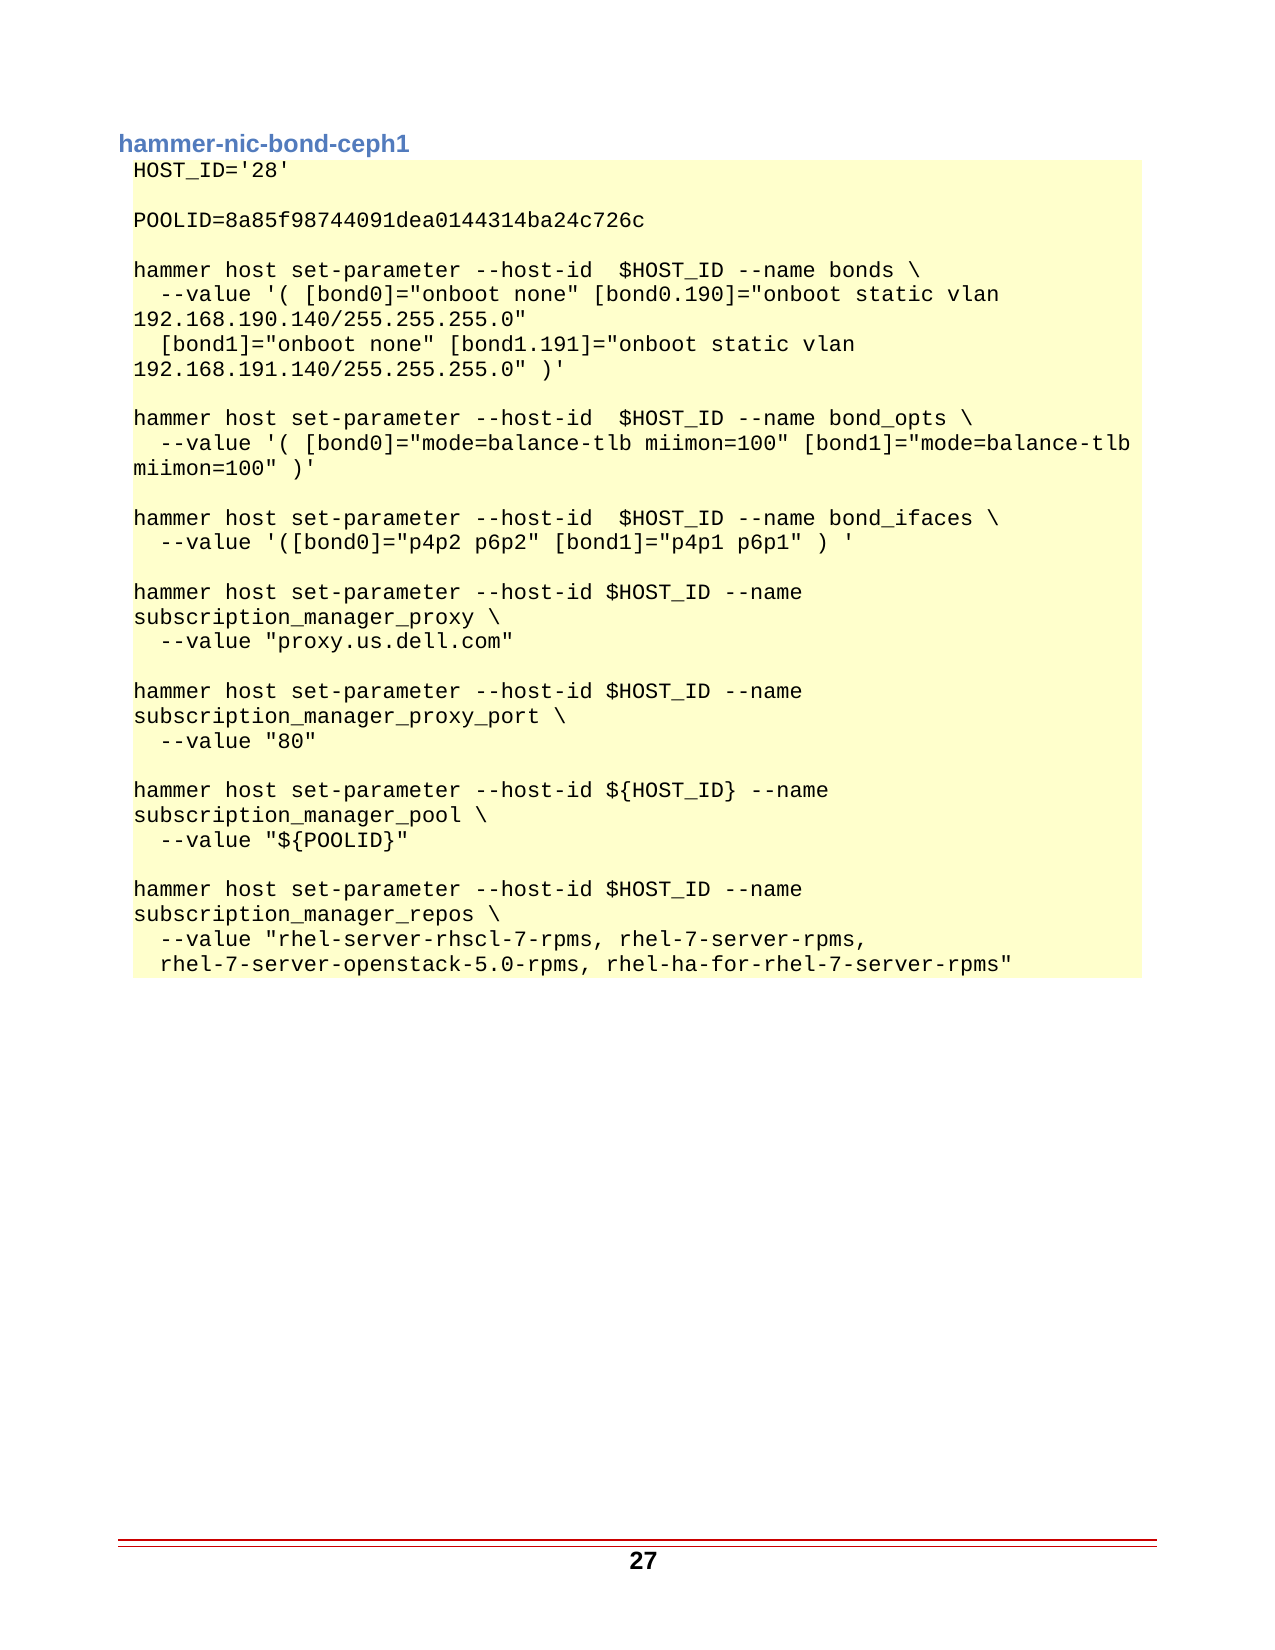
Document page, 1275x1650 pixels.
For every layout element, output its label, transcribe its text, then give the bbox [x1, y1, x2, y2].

text HOST_ID='28' POOLID=8a85f98744091dea0144314ba24c726c hammer host set-parameter --host-id $HOST_ID --name bonds \ --value '( [bond0]="onboot none" [bond0.190]="onboot static vlan 192.168.190.140/255.255.255.0" [bond1]="onboot none" [bond1.191]="onboot static vlan 192.168.191.140/255.255.255.0" )' hammer host set-parameter --host-id $HOST_ID --name bond_opts \ --value '( [bond0]="mode=balance-tlb miimon=100" [bond1]="mode=balance-tlb miimon=100" )' hammer host set-parameter --host-id $HOST_ID --name bond_ifaces \ --value '([bond0]="p4p2 p6p2" [bond1]="p4p1 p6p1" ) ' hammer host set-parameter --host-id $HOST_ID --name subscription_manager_proxy \ --value "proxy.us.dell.com" hammer host set-parameter --host-id $HOST_ID --name subscription_manager_proxy_port \ --value "80" hammer host set-parameter --host-id ${HOST_ID} --name subscription_manager_pool \ --value "${POOLID}" hammer host set-parameter --host-id $HOST_ID --name subscription_manager_repos \ --value "rhel-server-rhscl-7-rpms, rhel-7-server-rpms, rhel-7-server-openstack-5.0-rpms, rhel-ha-for-rhel-7-server-rpms" [133, 160, 1142, 978]
title hammer-nic-bond-ceph1 [118, 129, 1157, 158]
